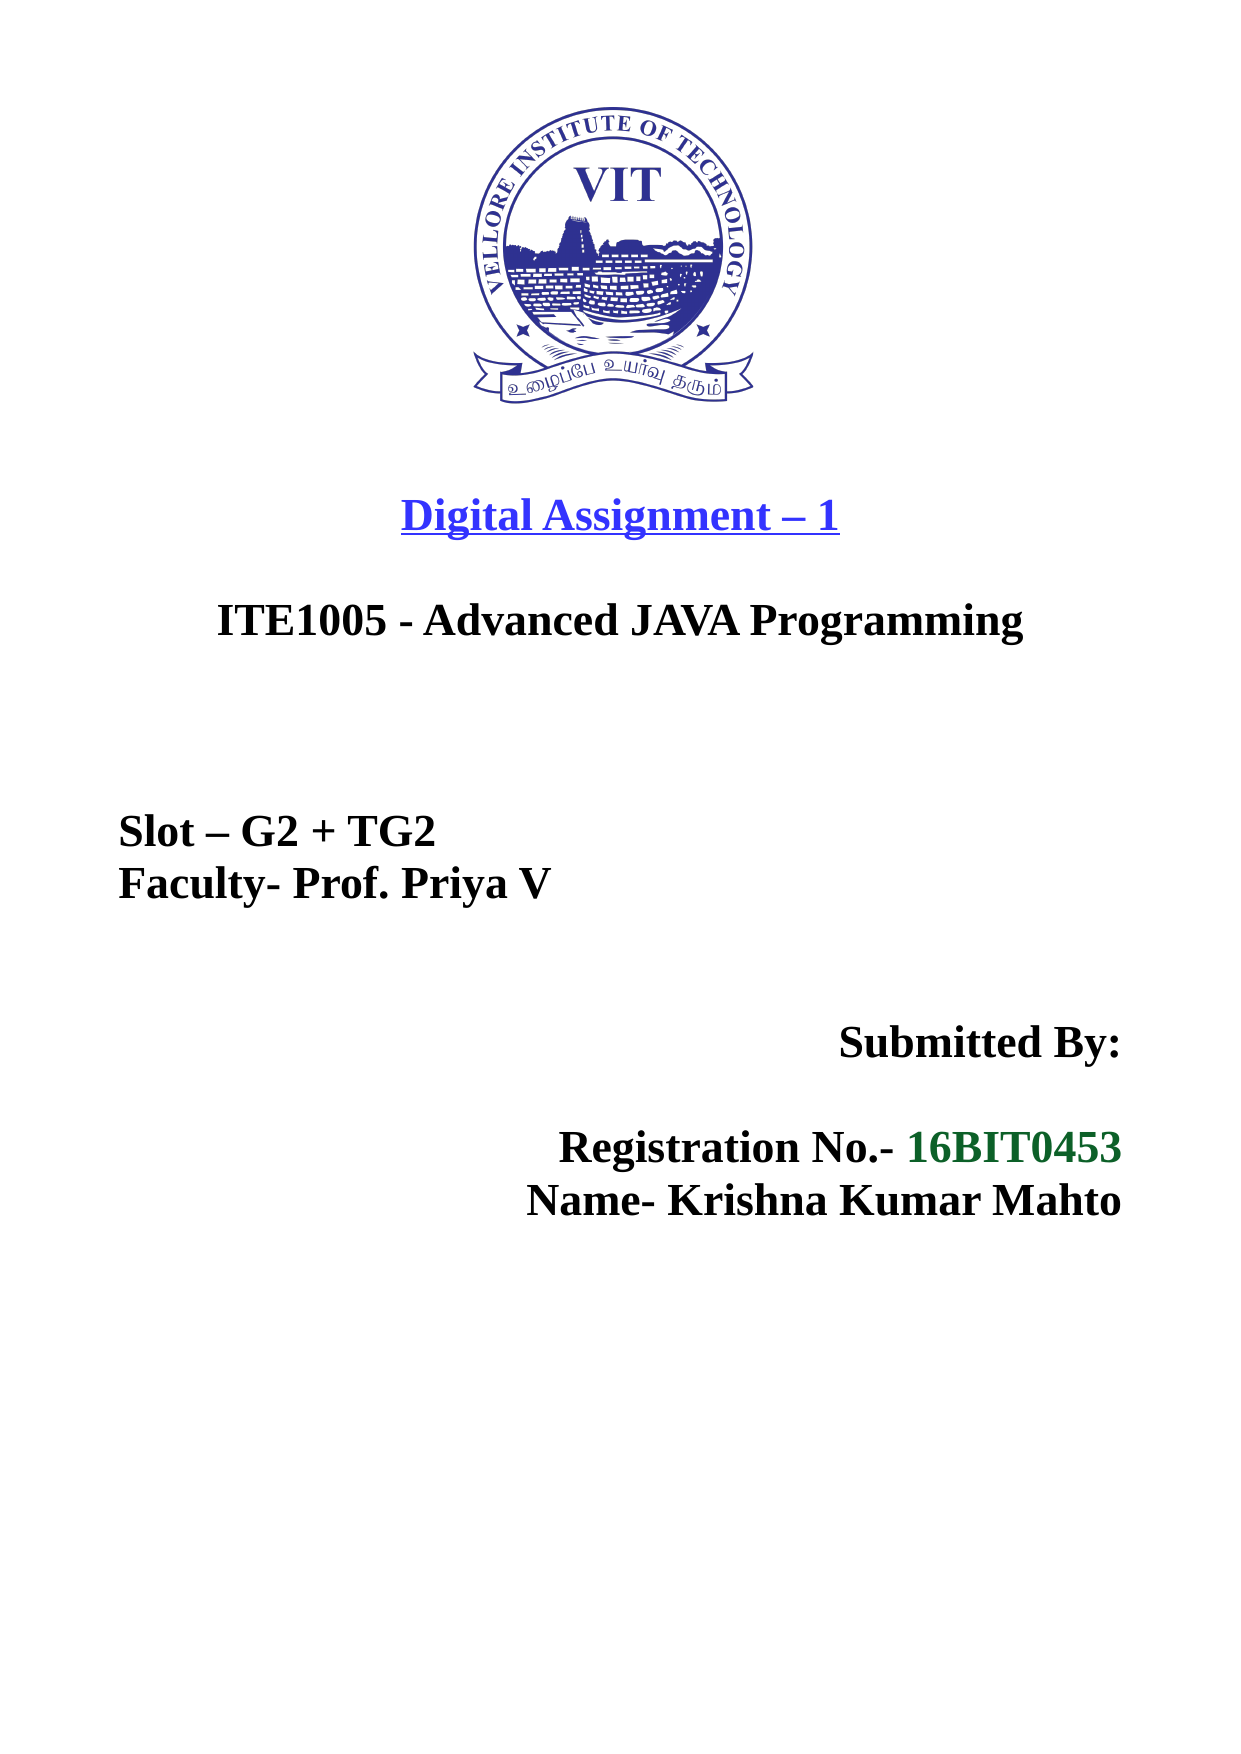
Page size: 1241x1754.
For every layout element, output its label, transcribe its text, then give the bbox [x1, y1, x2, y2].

text Slot – G2 + TG2 [118, 803, 1122, 856]
text Faculty- Prof. Priya V [118, 856, 1122, 909]
picture [473, 107, 754, 404]
text Name- Krishna Kumar Mahto [118, 1172, 1122, 1225]
text Registration No.- 16BIT0453 [118, 1119, 1122, 1172]
text ITE1005 - Advanced JAVA Programming [118, 592, 1122, 645]
text Digital Assignment – 1 [118, 487, 1122, 540]
text Submitted By: [118, 1014, 1122, 1067]
